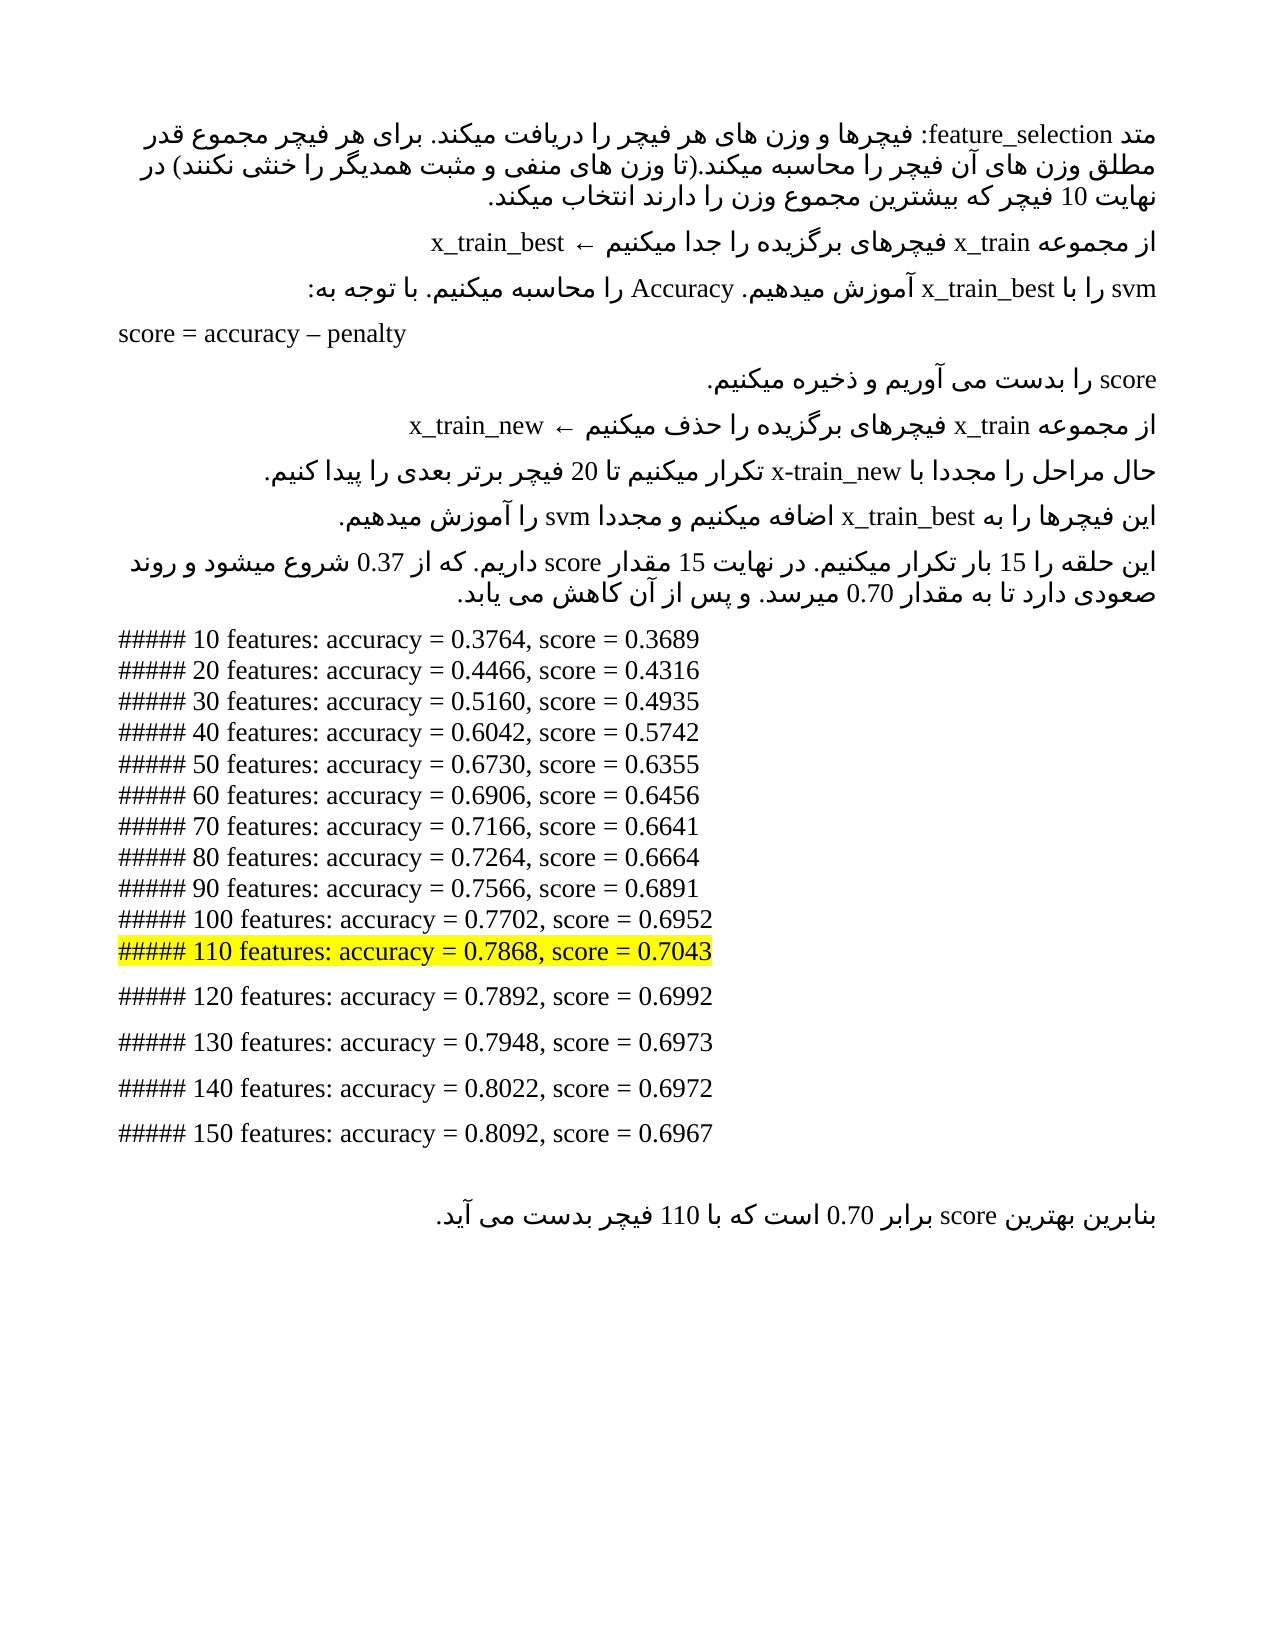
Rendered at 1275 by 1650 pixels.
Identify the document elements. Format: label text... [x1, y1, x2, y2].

text ##### 150 features: accuracy = 0.8092, score = 0.6967 [118, 1117, 1157, 1149]
text ##### 60 features: accuracy = 0.6906, score = 0.6456 [118, 779, 1157, 810]
text score را بدست می آوریم و ذخیره میکنیم. [118, 363, 1157, 394]
text ##### 50 features: accuracy = 0.6730, score = 0.6355 [118, 748, 1157, 779]
text score = accuracy – penalty [118, 318, 1157, 349]
text ##### 30 features: accuracy = 0.5160, score = 0.4935 ##### 40 features: accuracy = 0.6042, score = 0.5742 [118, 685, 1157, 748]
text ##### 80 features: accuracy = 0.7264, score = 0.6664 [118, 841, 1157, 872]
text ##### 110 features: accuracy = 0.7868, score = 0.7043 [118, 934, 1157, 966]
text متد feature_selection: فیچرها و وزن های هر فیچر را دریافت میکند. برای هر فیچر مجموع قدر مطلق وزن های آن فیچر را محاسبه میکند.(تا وزن های منفی و مثبت همدیگر را خنثی نکنند) در نهایت 10 فیچر که بیشترین مجموع وزن را دارند انتخاب میکند. [118, 118, 1157, 212]
text svm را با x_train_best آموزش میدهیم. Accuracy را محاسبه میکنیم. با توجه به: [118, 272, 1157, 303]
text این حلقه را 15 بار تکرار میکنیم. در نهایت 15 مقدار score داریم. که از 0.37 شروع میشود و روند صعودی دارد تا به مقدار 0.70 میرسد. و پس از آن کاهش می یابد. [118, 546, 1157, 608]
text ##### 120 features: accuracy = 0.7892, score = 0.6992 [118, 980, 1157, 1011]
text ##### 90 features: accuracy = 0.7566, score = 0.6891 [118, 872, 1157, 903]
text ##### 100 features: accuracy = 0.7702, score = 0.6952 [118, 903, 1157, 934]
text از مجموعه x_train فیچرهای برگزیده را حذف میکنیم ← x_train_new [118, 409, 1157, 440]
text بنابرین بهترین score برابر 0.70 است که با 110 فیچر بدست می آید. [118, 1199, 1157, 1230]
text ##### 70 features: accuracy = 0.7166, score = 0.6641 [118, 810, 1157, 841]
text حال مراحل را مجددا با x-train_new تکرار میکنیم تا 20 فیچر برتر بعدی را پیدا کنیم. [118, 455, 1157, 486]
text ##### 140 features: accuracy = 0.8022, score = 0.6972 [118, 1072, 1157, 1103]
text از مجموعه x_train فیچرهای برگزیده را جدا میکنیم ← x_train_best [118, 226, 1157, 257]
text ##### 10 features: accuracy = 0.3764, score = 0.3689 ##### 20 features: accuracy = 0.4466, score = 0.4316 [118, 623, 1157, 685]
text ##### 130 features: accuracy = 0.7948, score = 0.6973 [118, 1026, 1157, 1057]
text این فیچرها را به x_train_best اضافه میکنیم و مجددا svm را آموزش میدهیم. [118, 501, 1157, 532]
